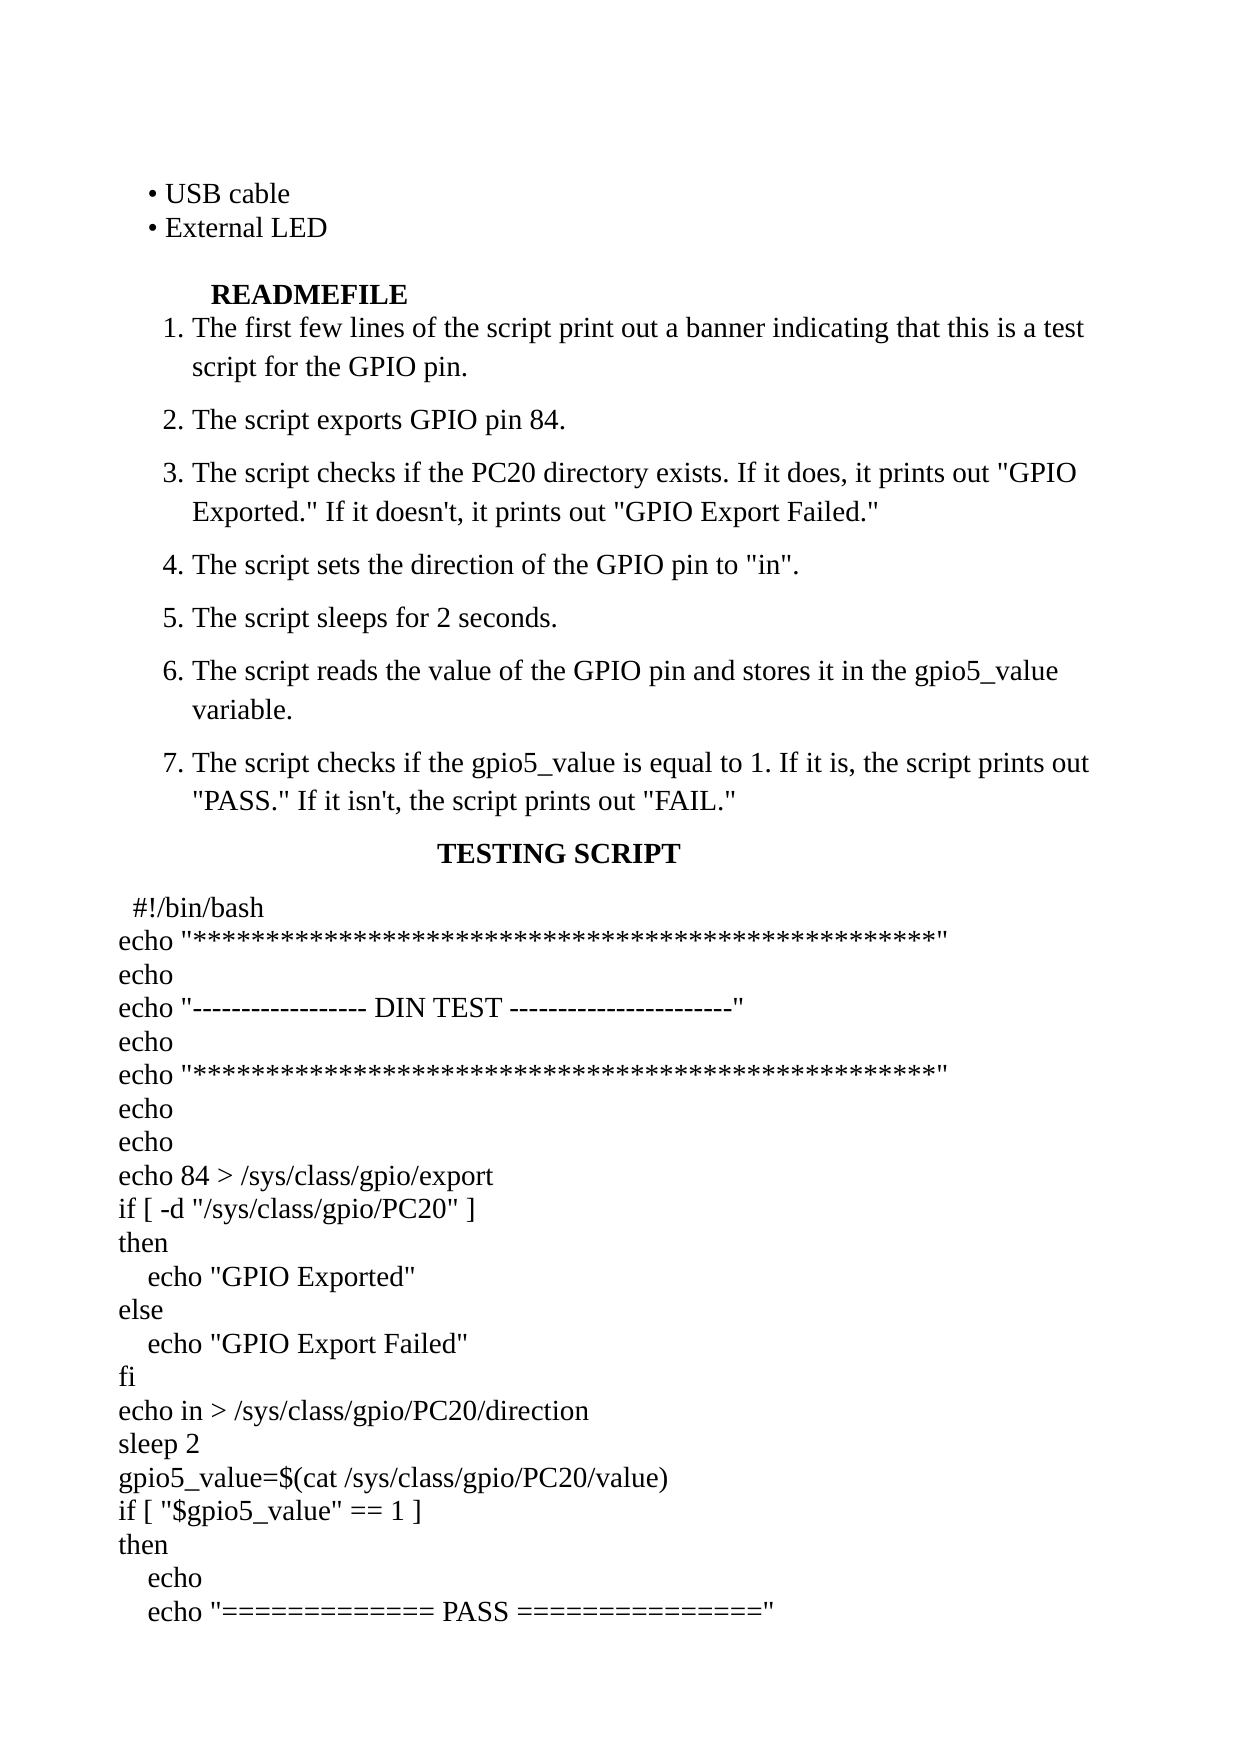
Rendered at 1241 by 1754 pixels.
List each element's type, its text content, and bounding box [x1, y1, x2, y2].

text echo [118, 957, 1122, 990]
text TESTING SCRIPT [118, 837, 1122, 870]
text echo [118, 1091, 1122, 1124]
text fi [118, 1359, 1122, 1393]
list The script exports GPIO pin 84. [162, 402, 1122, 436]
text echo "***************************************************" [118, 923, 1122, 957]
text echo "GPIO Exported" [118, 1259, 1122, 1292]
text echo 84 > /sys/class/gpio/export [118, 1158, 1122, 1192]
text • External LED [118, 210, 1122, 243]
text if [ "$gpio5_value" == 1 ] [118, 1493, 1122, 1527]
list The script reads the value of the GPIO pin and stores it in the gpio5_value variable. [162, 653, 1122, 725]
text echo in > /sys/class/gpio/PC20/direction [118, 1393, 1122, 1426]
text echo [118, 1024, 1122, 1057]
text #!/bin/bash [118, 890, 1122, 923]
text echo "GPIO Export Failed" [118, 1326, 1122, 1359]
text echo [118, 1561, 1122, 1594]
text else [118, 1292, 1122, 1326]
list The script sets the direction of the GPIO pin to "in". [162, 547, 1122, 581]
text echo "============= PASS ===============" [118, 1594, 1122, 1628]
text sleep 2 [118, 1426, 1122, 1460]
list READMEFILE [162, 277, 1122, 311]
text then [118, 1527, 1122, 1561]
text if [ -d "/sys/class/gpio/PC20" ] [118, 1192, 1122, 1225]
text echo "***************************************************" [118, 1057, 1122, 1091]
list The script checks if the gpio5_value is equal to 1. If it is, the script prints out "PASS." If it isn't, the script prints out "FAIL." [162, 745, 1122, 817]
list The script sleeps for 2 seconds. [162, 600, 1122, 634]
text echo [118, 1124, 1122, 1158]
list The script checks if the PC20 directory exists. If it does, it prints out "GPIO Exported." If it doesn't, it prints out "GPIO Export Failed." [162, 455, 1122, 527]
text then [118, 1225, 1122, 1259]
text gpio5_value=$(cat /sys/class/gpio/PC20/value) [118, 1460, 1122, 1493]
text echo "------------------ DIN TEST -----------------------" [118, 990, 1122, 1024]
list The first few lines of the script print out a banner indicating that this is a test script for the GPIO pin. [162, 311, 1122, 383]
text • USB cable [118, 176, 1122, 210]
